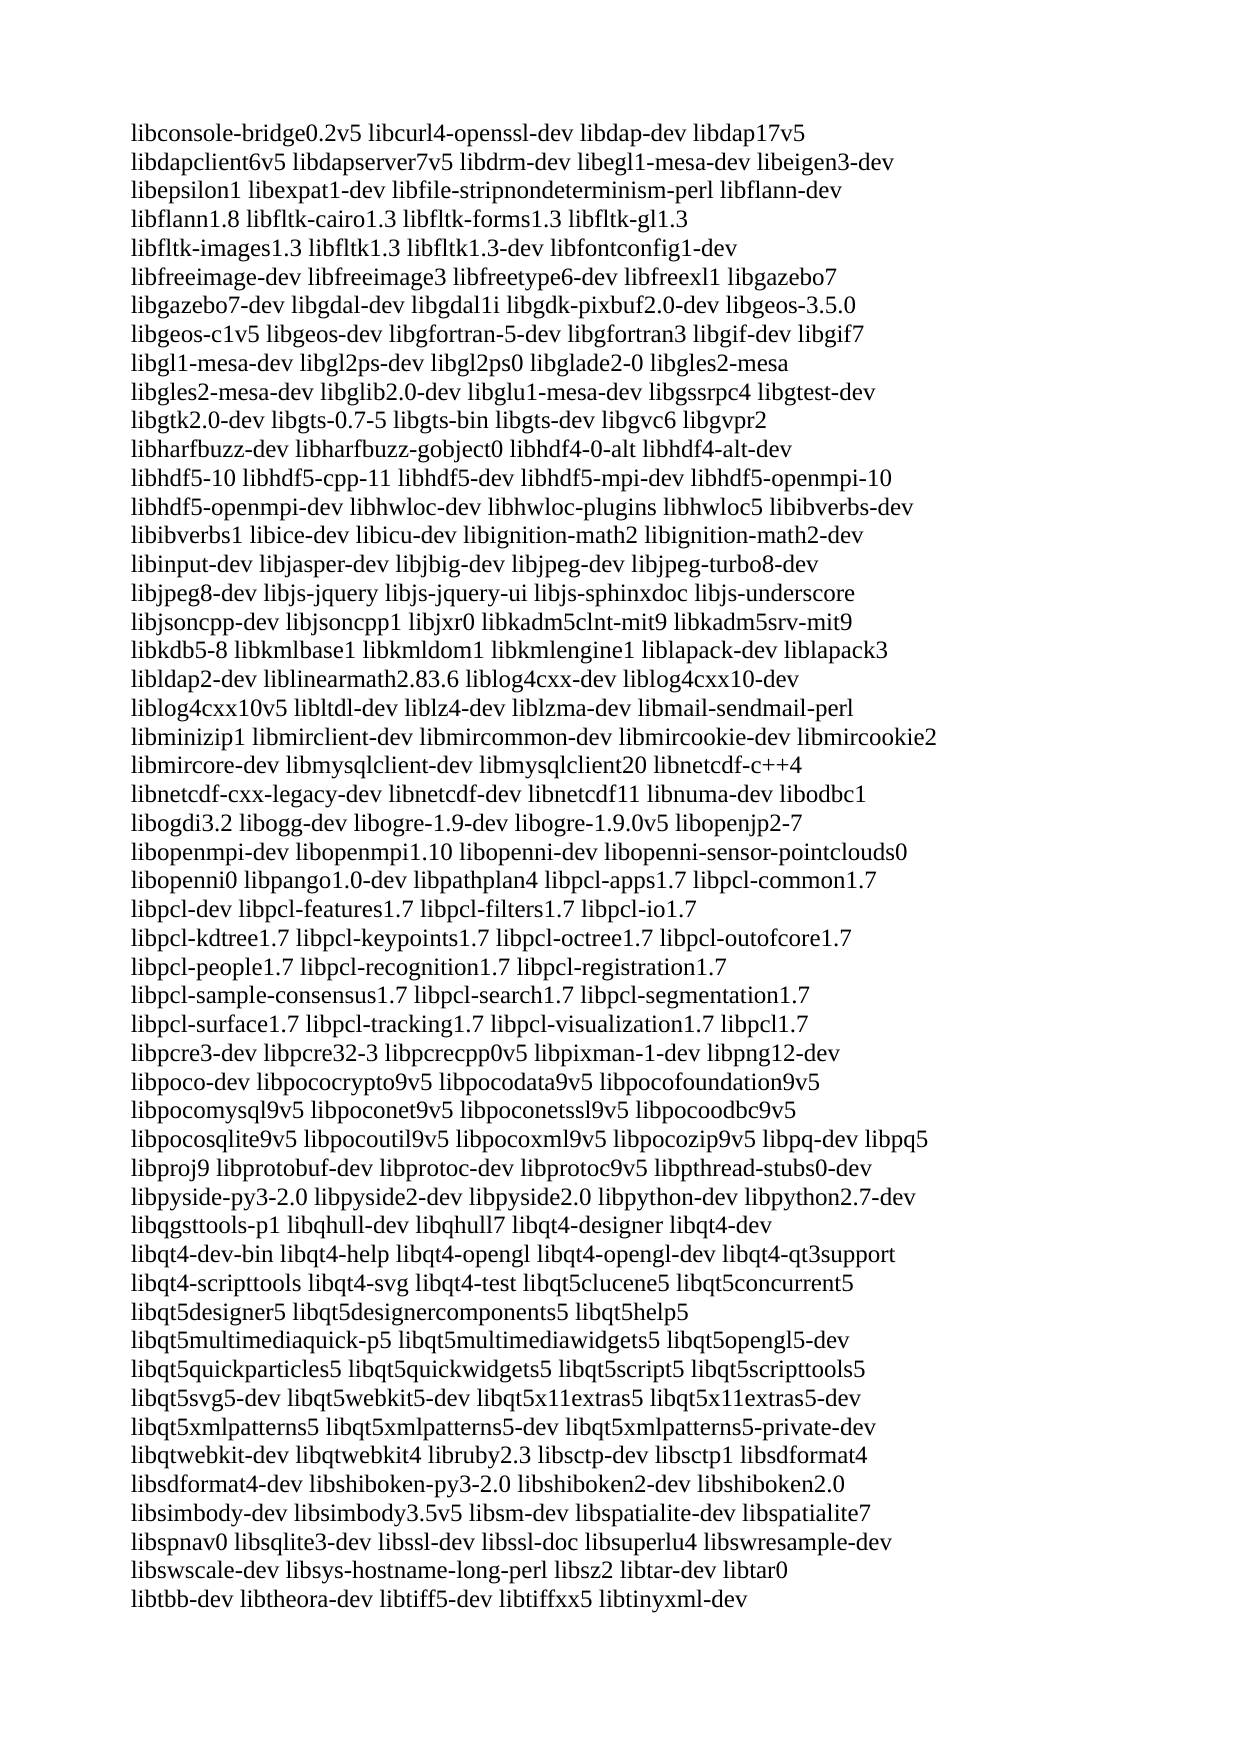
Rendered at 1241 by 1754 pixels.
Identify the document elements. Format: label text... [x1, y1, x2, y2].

text libqgsttools-p1 libqhull-dev libqhull7 libqt4-designer libqt4-dev [118, 1211, 1122, 1239]
text libharfbuzz-dev libharfbuzz-gobject0 libhdf4-0-alt libhdf4-alt-dev [118, 434, 1122, 463]
text libgtk2.0-dev libgts-0.7-5 libgts-bin libgts-dev libgvc6 libgvpr2 [118, 406, 1122, 434]
text libqt5multimediaquick-p5 libqt5multimediawidgets5 libqt5opengl5-dev [118, 1326, 1122, 1354]
text libogdi3.2 libogg-dev libogre-1.9-dev libogre-1.9.0v5 libopenjp2-7 [118, 808, 1122, 837]
text libpcl-surface1.7 libpcl-tracking1.7 libpcl-visualization1.7 libpcl1.7 [118, 1009, 1122, 1038]
text libproj9 libprotobuf-dev libprotoc-dev libprotoc9v5 libpthread-stubs0-dev [118, 1153, 1122, 1182]
text libqtwebkit-dev libqtwebkit4 libruby2.3 libsctp-dev libsctp1 libsdformat4 [118, 1441, 1122, 1469]
text libgl1-mesa-dev libgl2ps-dev libgl2ps0 libglade2-0 libgles2-mesa [118, 348, 1122, 377]
text liblog4cxx10v5 libltdl-dev liblz4-dev liblzma-dev libmail-sendmail-perl [118, 693, 1122, 722]
text libmircore-dev libmysqlclient-dev libmysqlclient20 libnetcdf-c++4 [118, 751, 1122, 779]
text libjpeg8-dev libjs-jquery libjs-jquery-ui libjs-sphinxdoc libjs-underscore [118, 578, 1122, 607]
text libldap2-dev liblinearmath2.83.6 liblog4cxx-dev liblog4cxx10-dev [118, 664, 1122, 693]
text libinput-dev libjasper-dev libjbig-dev libjpeg-dev libjpeg-turbo8-dev [118, 549, 1122, 578]
text libpcre3-dev libpcre32-3 libpcrecpp0v5 libpixman-1-dev libpng12-dev [118, 1038, 1122, 1067]
text libkdb5-8 libkmlbase1 libkmldom1 libkmlengine1 liblapack-dev liblapack3 [118, 636, 1122, 664]
text libminizip1 libmirclient-dev libmircommon-dev libmircookie-dev libmircookie2 [118, 722, 1122, 751]
text libibverbs1 libice-dev libicu-dev libignition-math2 libignition-math2-dev [118, 521, 1122, 549]
text libfreeimage-dev libfreeimage3 libfreetype6-dev libfreexl1 libgazebo7 [118, 262, 1122, 291]
text libqt4-dev-bin libqt4-help libqt4-opengl libqt4-opengl-dev libqt4-qt3support [118, 1239, 1122, 1268]
text libpocosqlite9v5 libpocoutil9v5 libpocoxml9v5 libpocozip9v5 libpq-dev libpq5 [118, 1124, 1122, 1153]
text libnetcdf-cxx-legacy-dev libnetcdf-dev libnetcdf11 libnuma-dev libodbc1 [118, 779, 1122, 808]
text libpyside-py3-2.0 libpyside2-dev libpyside2.0 libpython-dev libpython2.7-dev [118, 1182, 1122, 1211]
text libtbb-dev libtheora-dev libtiff5-dev libtiffxx5 libtinyxml-dev [118, 1584, 1122, 1613]
text libgles2-mesa-dev libglib2.0-dev libglu1-mesa-dev libgssrpc4 libgtest-dev [118, 377, 1122, 406]
text libqt4-scripttools libqt4-svg libqt4-test libqt5clucene5 libqt5concurrent5 [118, 1268, 1122, 1297]
text libpcl-kdtree1.7 libpcl-keypoints1.7 libpcl-octree1.7 libpcl-outofcore1.7 [118, 923, 1122, 952]
text libpoco-dev libpococrypto9v5 libpocodata9v5 libpocofoundation9v5 [118, 1067, 1122, 1096]
text libdapclient6v5 libdapserver7v5 libdrm-dev libegl1-mesa-dev libeigen3-dev [118, 147, 1122, 176]
text libpcl-people1.7 libpcl-recognition1.7 libpcl-registration1.7 [118, 952, 1122, 981]
text libflann1.8 libfltk-cairo1.3 libfltk-forms1.3 libfltk-gl1.3 [118, 204, 1122, 233]
text libopenni0 libpango1.0-dev libpathplan4 libpcl-apps1.7 libpcl-common1.7 [118, 866, 1122, 894]
text libpocomysql9v5 libpoconet9v5 libpoconetssl9v5 libpocoodbc9v5 [118, 1096, 1122, 1124]
text libsdformat4-dev libshiboken-py3-2.0 libshiboken2-dev libshiboken2.0 [118, 1469, 1122, 1498]
text libpcl-sample-consensus1.7 libpcl-search1.7 libpcl-segmentation1.7 [118, 981, 1122, 1009]
text libgazebo7-dev libgdal-dev libgdal1i libgdk-pixbuf2.0-dev libgeos-3.5.0 [118, 291, 1122, 319]
text libconsole-bridge0.2v5 libcurl4-openssl-dev libdap-dev libdap17v5 [118, 118, 1122, 147]
text libgeos-c1v5 libgeos-dev libgfortran-5-dev libgfortran3 libgif-dev libgif7 [118, 319, 1122, 348]
text libfltk-images1.3 libfltk1.3 libfltk1.3-dev libfontconfig1-dev [118, 233, 1122, 262]
text libopenmpi-dev libopenmpi1.10 libopenni-dev libopenni-sensor-pointclouds0 [118, 837, 1122, 866]
text libqt5designer5 libqt5designercomponents5 libqt5help5 [118, 1297, 1122, 1326]
text libqt5svg5-dev libqt5webkit5-dev libqt5x11extras5 libqt5x11extras5-dev [118, 1383, 1122, 1412]
text libepsilon1 libexpat1-dev libfile-stripnondeterminism-perl libflann-dev [118, 176, 1122, 204]
text libjsoncpp-dev libjsoncpp1 libjxr0 libkadm5clnt-mit9 libkadm5srv-mit9 [118, 607, 1122, 636]
text libhdf5-10 libhdf5-cpp-11 libhdf5-dev libhdf5-mpi-dev libhdf5-openmpi-10 [118, 463, 1122, 492]
text libqt5quickparticles5 libqt5quickwidgets5 libqt5script5 libqt5scripttools5 [118, 1354, 1122, 1383]
text libqt5xmlpatterns5 libqt5xmlpatterns5-dev libqt5xmlpatterns5-private-dev [118, 1412, 1122, 1441]
text libsimbody-dev libsimbody3.5v5 libsm-dev libspatialite-dev libspatialite7 [118, 1498, 1122, 1527]
text libspnav0 libsqlite3-dev libssl-dev libssl-doc libsuperlu4 libswresample-dev [118, 1527, 1122, 1556]
text libswscale-dev libsys-hostname-long-perl libsz2 libtar-dev libtar0 [118, 1556, 1122, 1584]
text libpcl-dev libpcl-features1.7 libpcl-filters1.7 libpcl-io1.7 [118, 894, 1122, 923]
text libhdf5-openmpi-dev libhwloc-dev libhwloc-plugins libhwloc5 libibverbs-dev [118, 492, 1122, 521]
